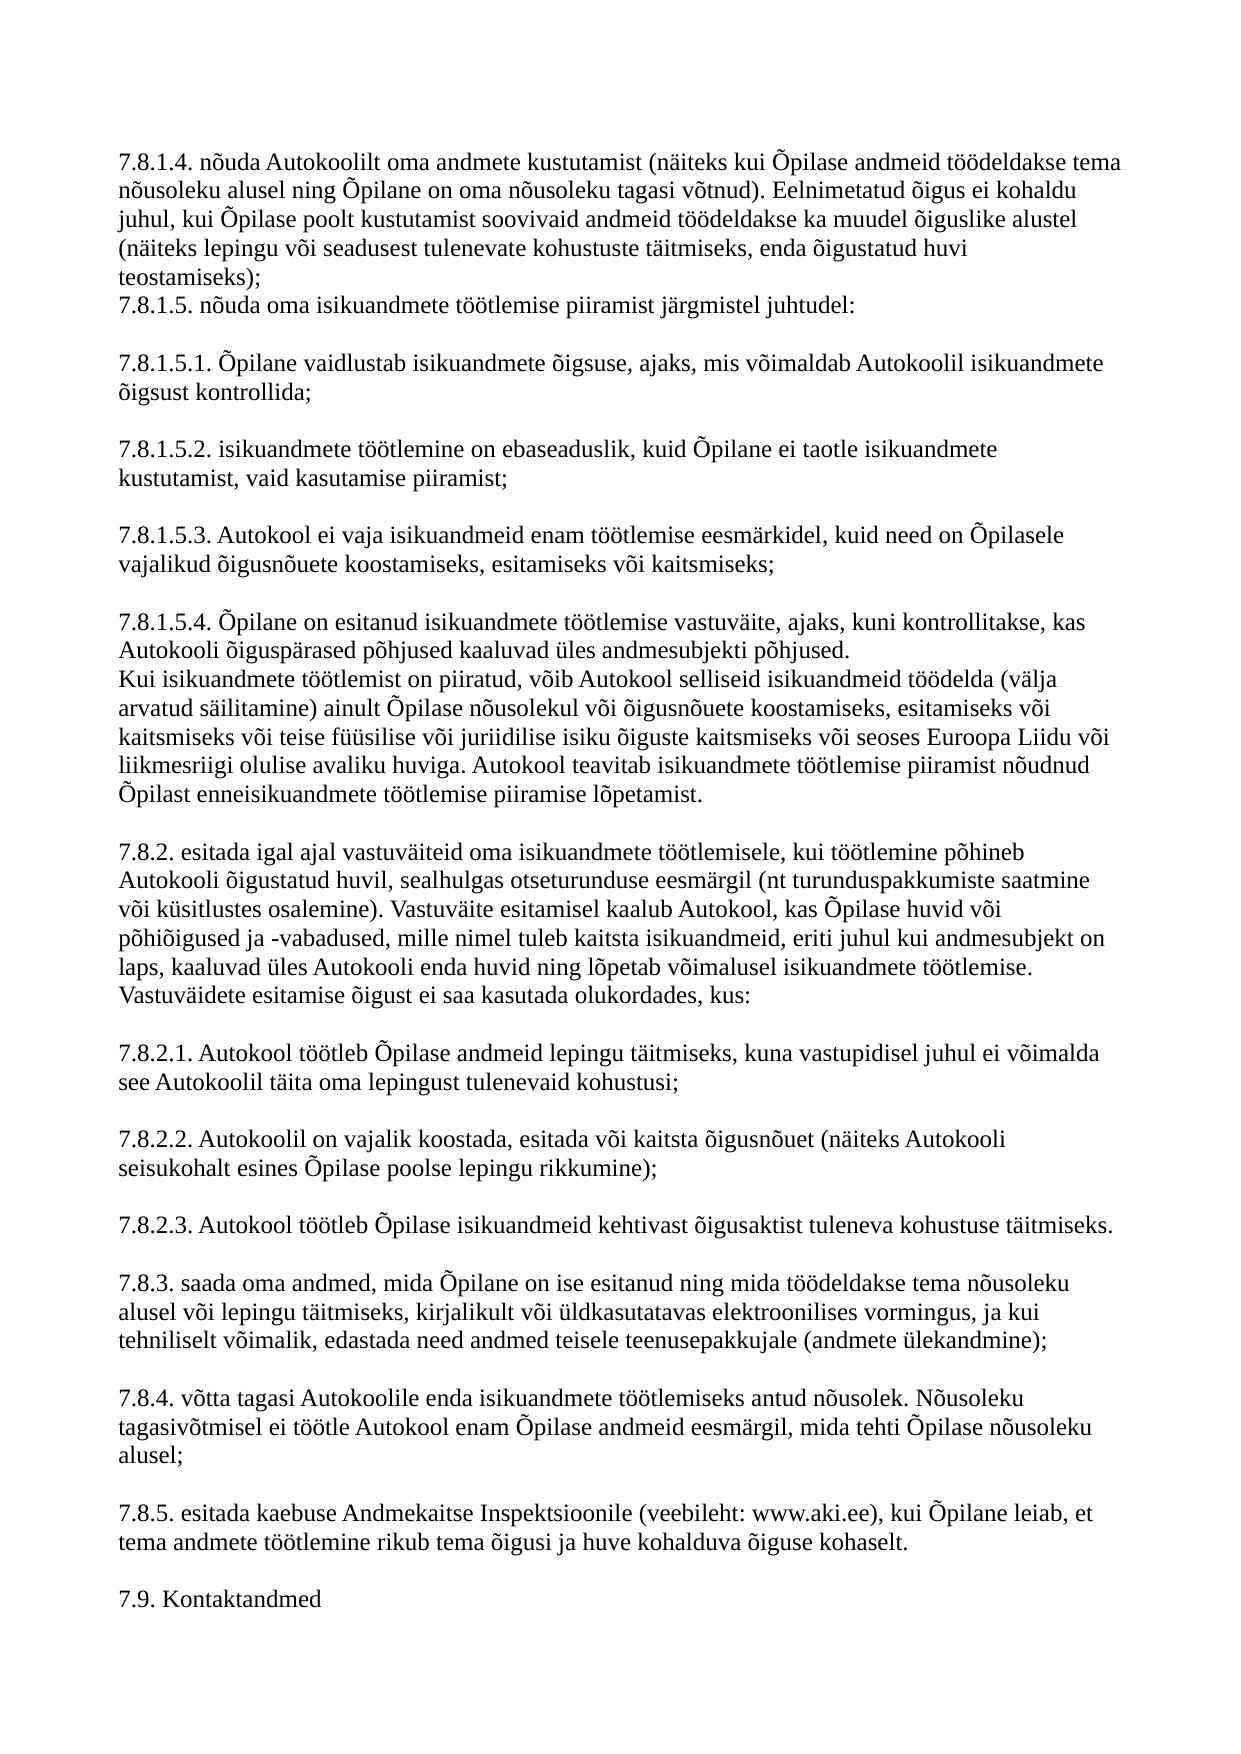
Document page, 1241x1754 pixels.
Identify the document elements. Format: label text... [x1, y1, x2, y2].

text nõusoleku alusel ning Õpilane on oma nõusoleku tagasi võtnud). Eelnimetatud õigus ei kohaldu [118, 176, 1122, 204]
text 7.8.2.3. Autokool töötleb Õpilase isikuandmeid kehtivast õigusaktist tuleneva kohustuse täitmiseks. [118, 1211, 1122, 1239]
text vajalikud õigusnõuete koostamiseks, esitamiseks või kaitsmiseks; [118, 549, 1122, 578]
text kustutamist, vaid kasutamise piiramist; [118, 463, 1122, 492]
text Kui isikuandmete töötlemist on piiratud, võib Autokool selliseid isikuandmeid töödelda (välja arvatud säilitamine) ainult Õpilase nõusolekul või õigusnõuete koostamiseks, esitamiseks või kaitsmiseks või teise füüsilise või juriidilise isiku õiguste kaitsmiseks või seoses Euroopa Liidu või liikmesriigi olulise avaliku huviga. Autokool teavitab isikuandmete töötlemise piiramist nõudnud Õpilast enneisikuandmete töötlemise piiramise lõpetamist. [118, 664, 1122, 808]
text (näiteks lepingu või seadusest tulenevate kohustuste täitmiseks, enda õigustatud huvi [118, 233, 1122, 262]
text 7.8.5. esitada kaebuse Andmekaitse Inspektsioonile (veebileht: www.aki.ee), kui Õpilane leiab, et tema andmete töötlemine rikub tema õigusi ja huve kohalduva õiguse kohaselt. [118, 1498, 1122, 1556]
text 7.8.2.2. Autokoolil on vajalik koostada, esitada või kaitsta õigusnõuet (näiteks Autokooli seisukohalt esines Õpilase poolse lepingu rikkumine); [118, 1124, 1122, 1182]
text teostamiseks); [118, 262, 1122, 291]
text 7.9. Kontaktandmed [118, 1584, 1122, 1613]
text 7.8.1.4. nõuda Autokoolilt oma andmete kustutamist (näiteks kui Õpilase andmeid töödeldakse tema [118, 147, 1122, 176]
text alusel; [118, 1441, 1122, 1469]
text juhul, kui Õpilase poolt kustutamist soovivaid andmeid töödeldakse ka muudel õiguslike alustel [118, 204, 1122, 233]
text Autokooli õiguspärased põhjused kaaluvad üles andmesubjekti põhjused. [118, 636, 1122, 664]
text õigsust kontrollida; [118, 377, 1122, 406]
text 7.8.1.5.2. isikuandmete töötlemine on ebaseaduslik, kuid Õpilane ei taotle isikuandmete [118, 434, 1122, 463]
text 7.8.1.5.4. Õpilane on esitanud isikuandmete töötlemise vastuväite, ajaks, kuni kontrollitakse, kas [118, 607, 1122, 636]
text 7.8.2. esitada igal ajal vastuväiteid oma isikuandmete töötlemisele, kui töötlemine põhineb Autokooli õigustatud huvil, sealhulgas otseturunduse eesmärgil (nt turunduspakkumiste saatmine või küsitlustes osalemine). Vastuväite esitamisel kaalub Autokool, kas Õpilase huvid või põhiõigused ja -vabadused, mille nimel tuleb kaitsta isikuandmeid, eriti juhul kui andmesubjekt on laps, kaaluvad üles Autokooli enda huvid ning lõpetab võimalusel isikuandmete töötlemise. Vastuväidete esitamise õigust ei saa kasutada olukordades, kus: [118, 837, 1122, 1009]
text 7.8.2.1. Autokool töötleb Õpilase andmeid lepingu täitmiseks, kuna vastupidisel juhul ei võimalda see Autokoolil täita oma lepingust tulenevaid kohustusi; [118, 1038, 1122, 1096]
text 7.8.1.5. nõuda oma isikuandmete töötlemise piiramist järgmistel juhtudel: [118, 291, 1122, 319]
text tagasivõtmisel ei töötle Autokool enam Õpilase andmeid eesmärgil, mida tehti Õpilase nõusoleku [118, 1412, 1122, 1441]
text 7.8.3. saada oma andmed, mida Õpilane on ise esitanud ning mida töödeldakse tema nõusoleku alusel või lepingu täitmiseks, kirjalikult või üldkasutatavas elektroonilises vormingus, ja kui tehniliselt võimalik, edastada need andmed teisele teenusepakkujale (andmete ülekandmine); [118, 1268, 1122, 1354]
text 7.8.4. võtta tagasi Autokoolile enda isikuandmete töötlemiseks antud nõusolek. Nõusoleku [118, 1383, 1122, 1412]
text 7.8.1.5.1. Õpilane vaidlustab isikuandmete õigsuse, ajaks, mis võimaldab Autokoolil isikuandmete [118, 348, 1122, 377]
text 7.8.1.5.3. Autokool ei vaja isikuandmeid enam töötlemise eesmärkidel, kuid need on Õpilasele [118, 521, 1122, 549]
